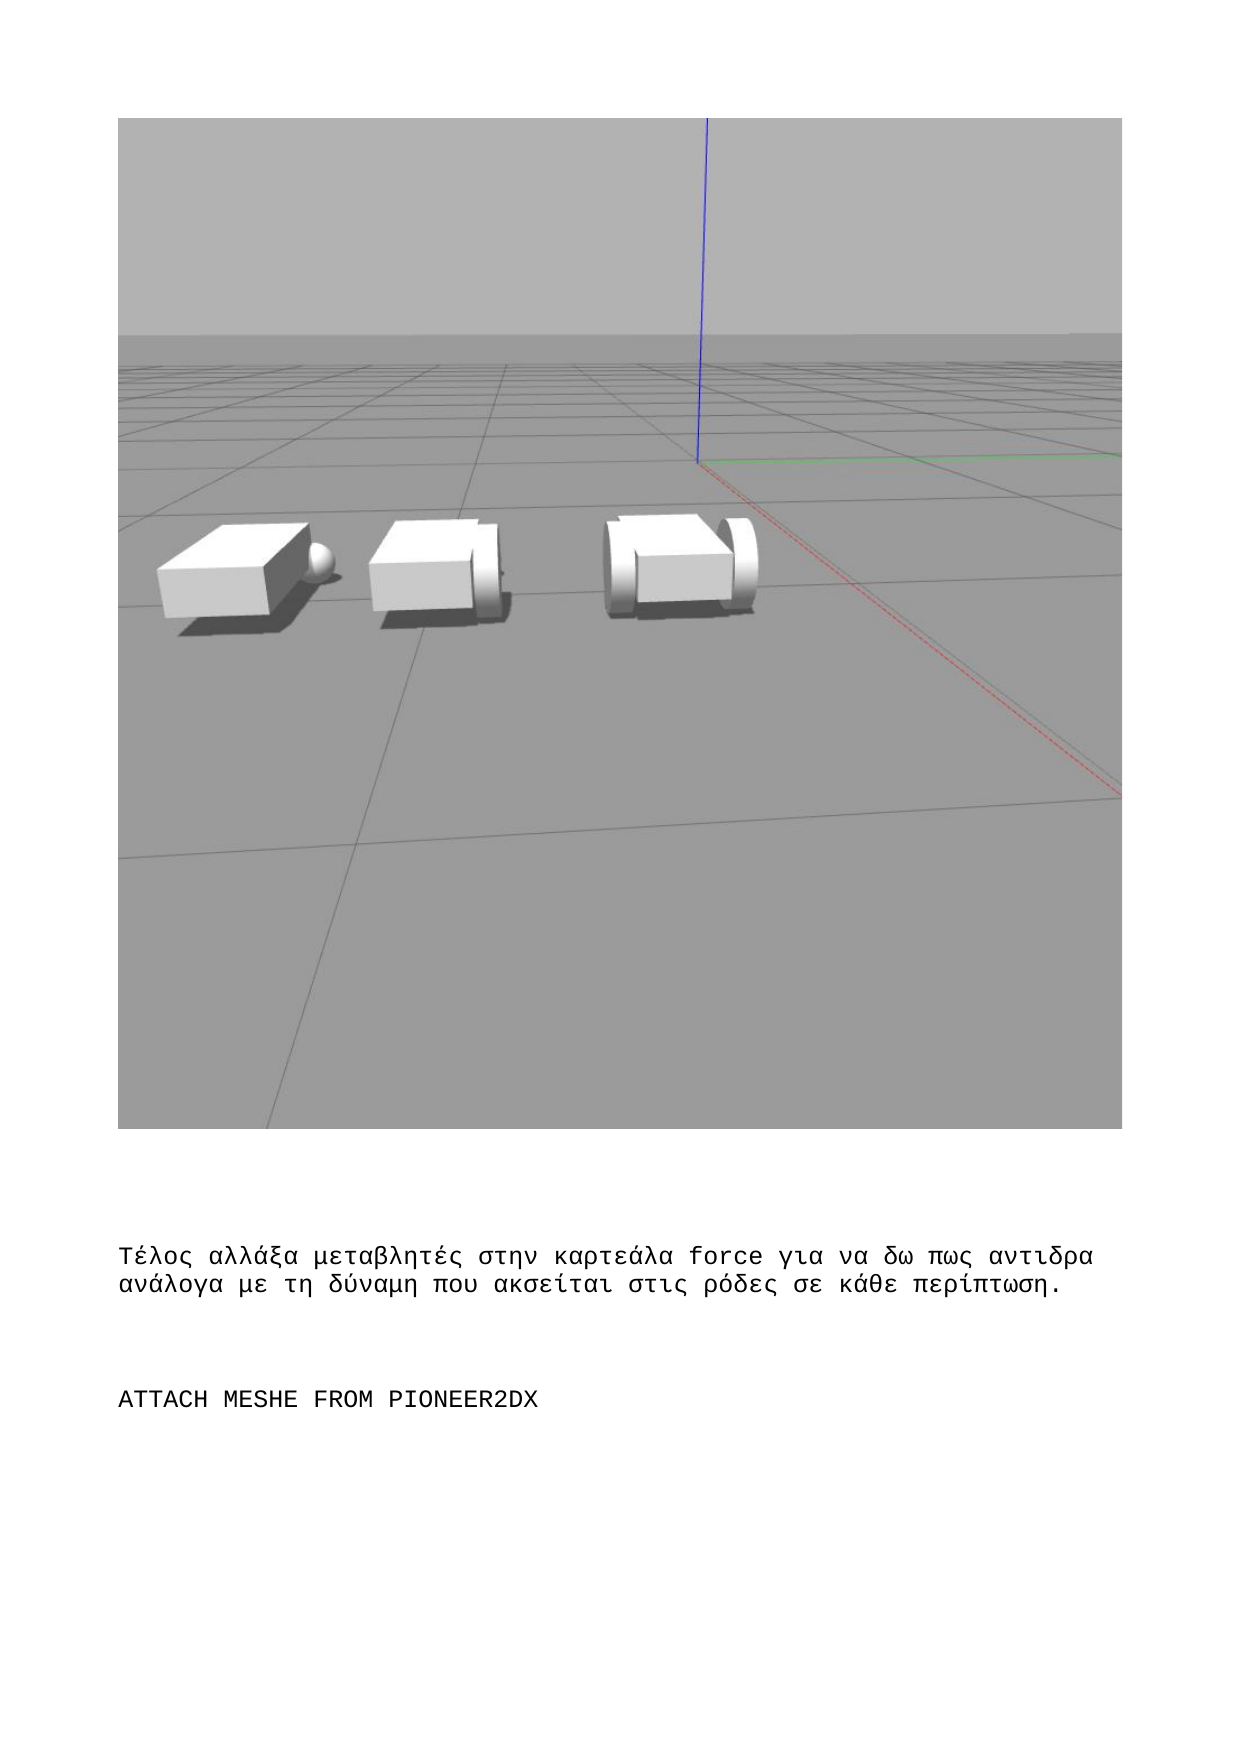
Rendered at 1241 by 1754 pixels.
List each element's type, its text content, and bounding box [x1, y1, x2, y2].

text Τέλος αλλάξα μεταβλητές στην καρτεάλα force για να δω πως αντιδρα ανάλογα με τη δύναμη που ακσείται στις ρόδες σε κάθε περίπτωση. [118, 1244, 1122, 1300]
text ATTACH MESHE FROM PIONEER2DX [118, 1387, 1122, 1415]
picture [118, 118, 1123, 1129]
